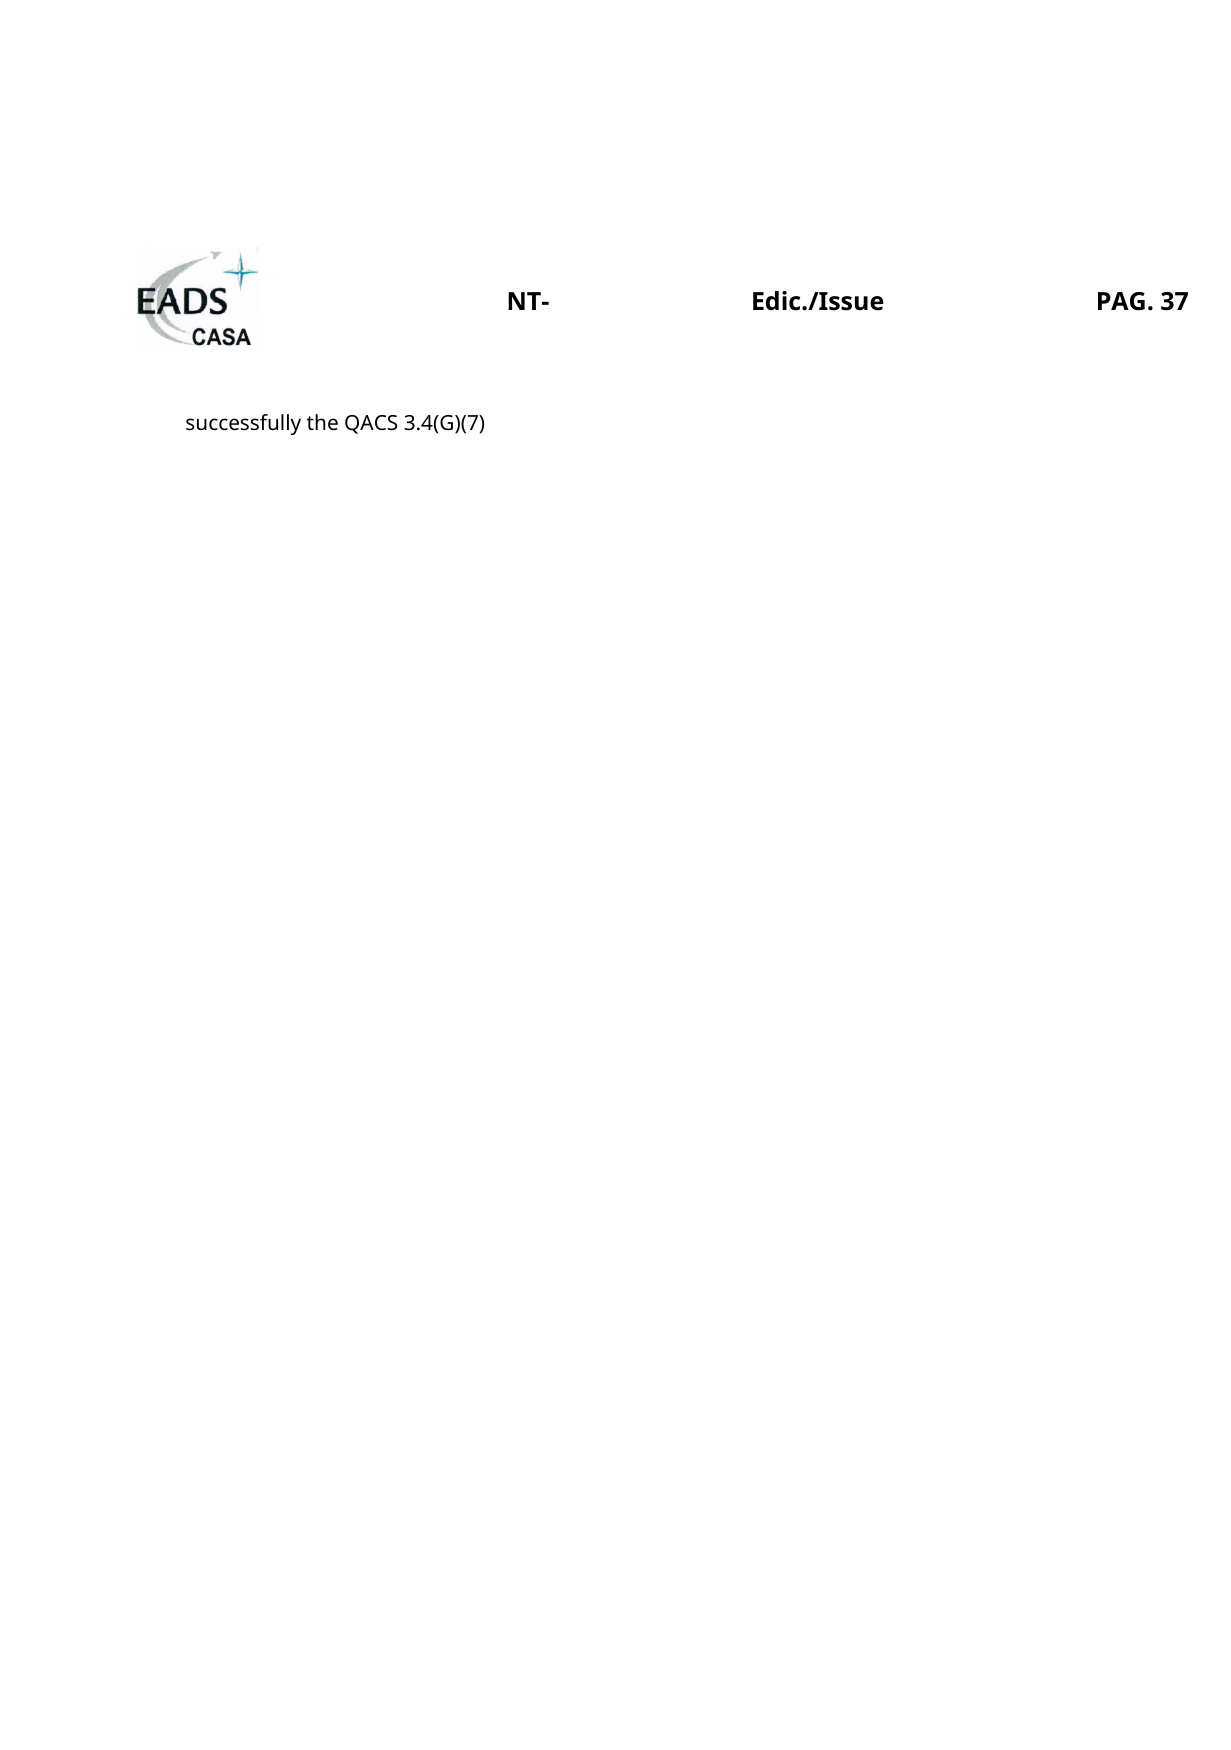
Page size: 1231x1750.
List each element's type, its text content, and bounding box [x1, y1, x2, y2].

list successfully the QACS 3.4(G)(7) [148, 399, 1112, 436]
picture [134, 247, 261, 350]
